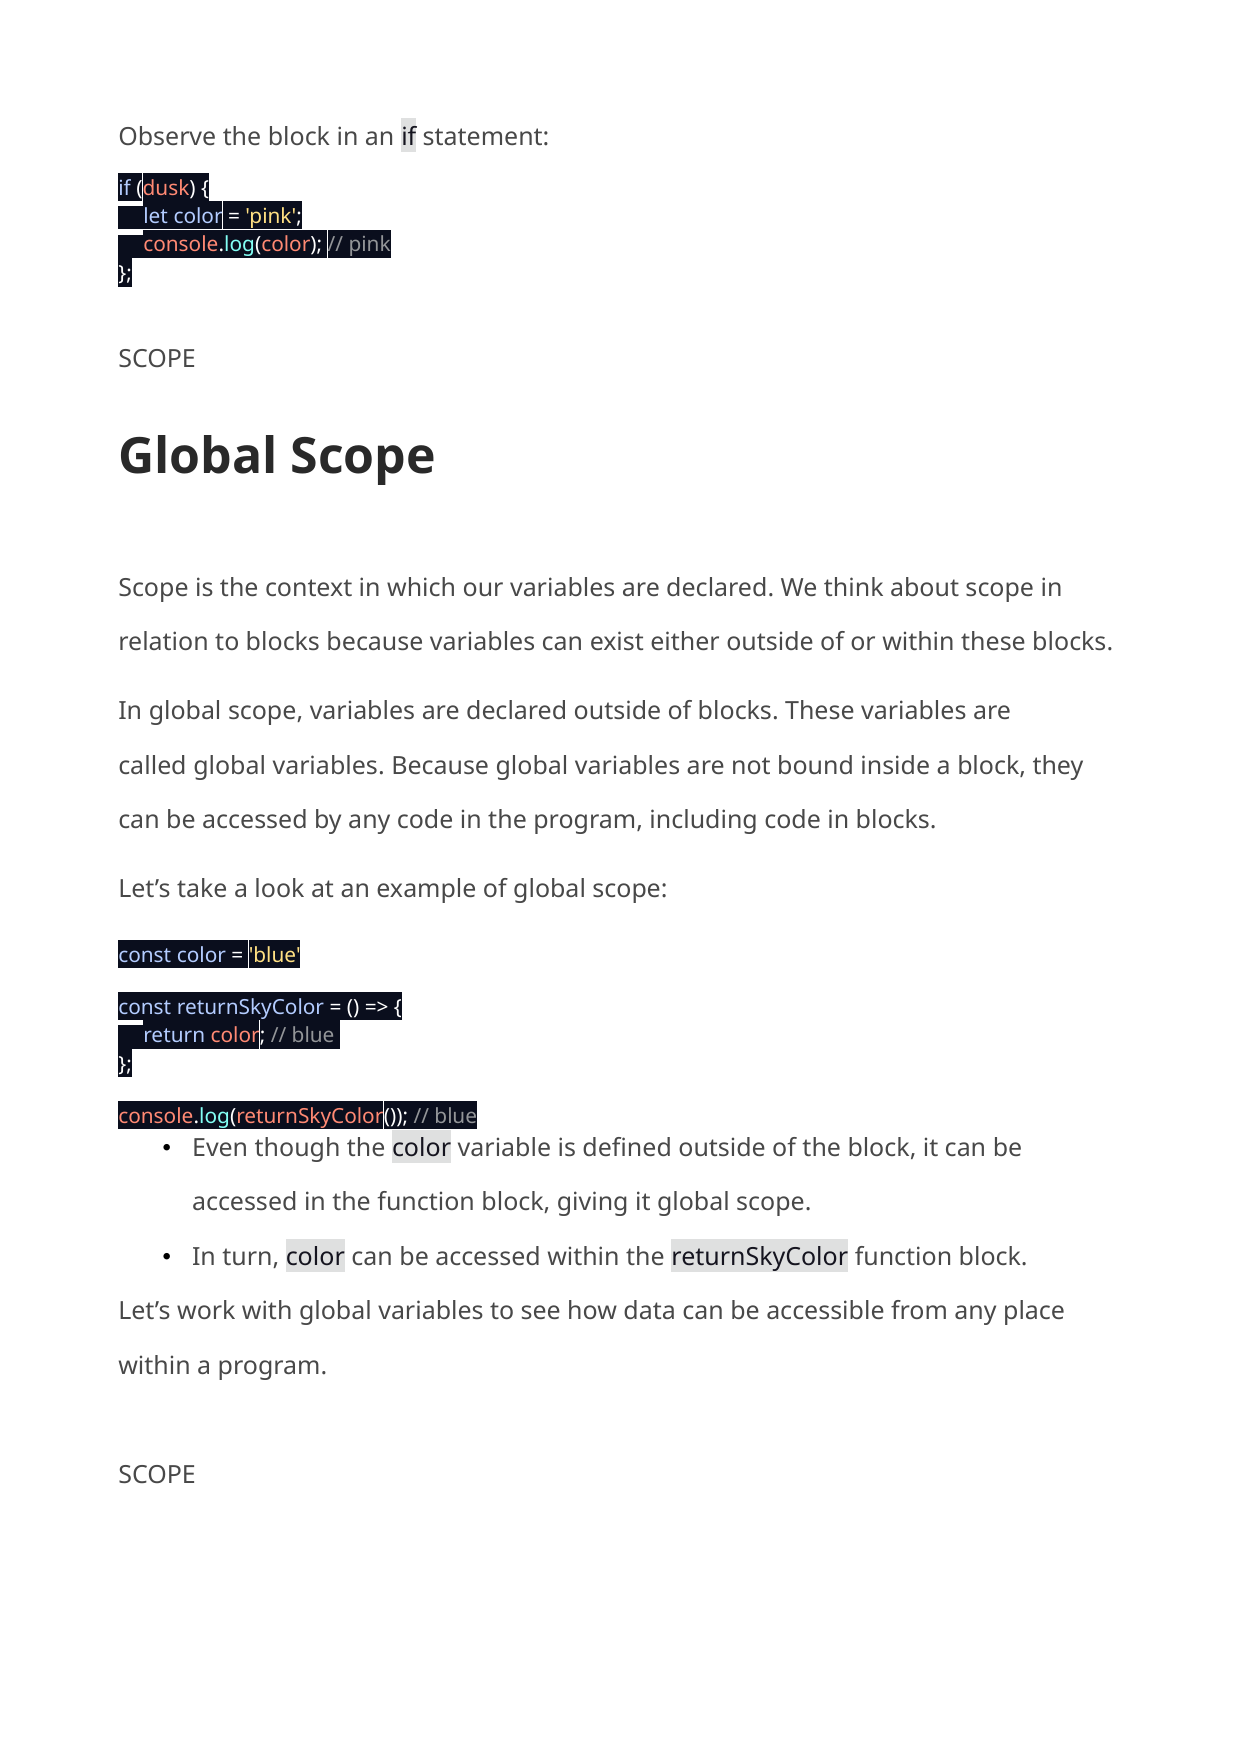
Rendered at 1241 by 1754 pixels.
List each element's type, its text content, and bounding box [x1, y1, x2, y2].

text }; [118, 1049, 1122, 1077]
text Let’s take a look at an example of global scope: [118, 871, 1122, 905]
text const returnSkyColor = () => { [118, 992, 1122, 1020]
text }; [118, 258, 1122, 287]
text Observe the block in an if statement: [118, 118, 1122, 152]
text let color = 'pink'; [118, 201, 1122, 229]
text const color = 'blue' [118, 940, 1122, 968]
text if (dusk) { [118, 173, 1122, 201]
text In global scope, variables are declared outside of blocks. These variables are called global variables. Because global variables are not bound inside a block, they can be accessed by any code in the program, including code in blocks. [118, 693, 1122, 836]
text SCOPE [118, 341, 1122, 375]
list Even though the color variable is defined outside of the block, it can be accessed in the function block, giving it global scope. [162, 1129, 1122, 1218]
text return color; // blue [118, 1020, 1122, 1049]
text Let’s work with global variables to see how data can be accessible from any place within a program. [118, 1293, 1122, 1381]
text console.log(color); // pink [118, 229, 1122, 258]
list In turn, color can be accessed within the returnSkyColor function block. [162, 1238, 1122, 1272]
text Scope is the context in which our variables are declared. We think about scope in relation to blocks because variables can exist either outside of or within these blocks. [118, 569, 1122, 658]
text console.log(returnSkyColor()); // blue [118, 1101, 1122, 1129]
text SCOPE [118, 1456, 1122, 1490]
subtitle Global Scope [118, 421, 1122, 489]
